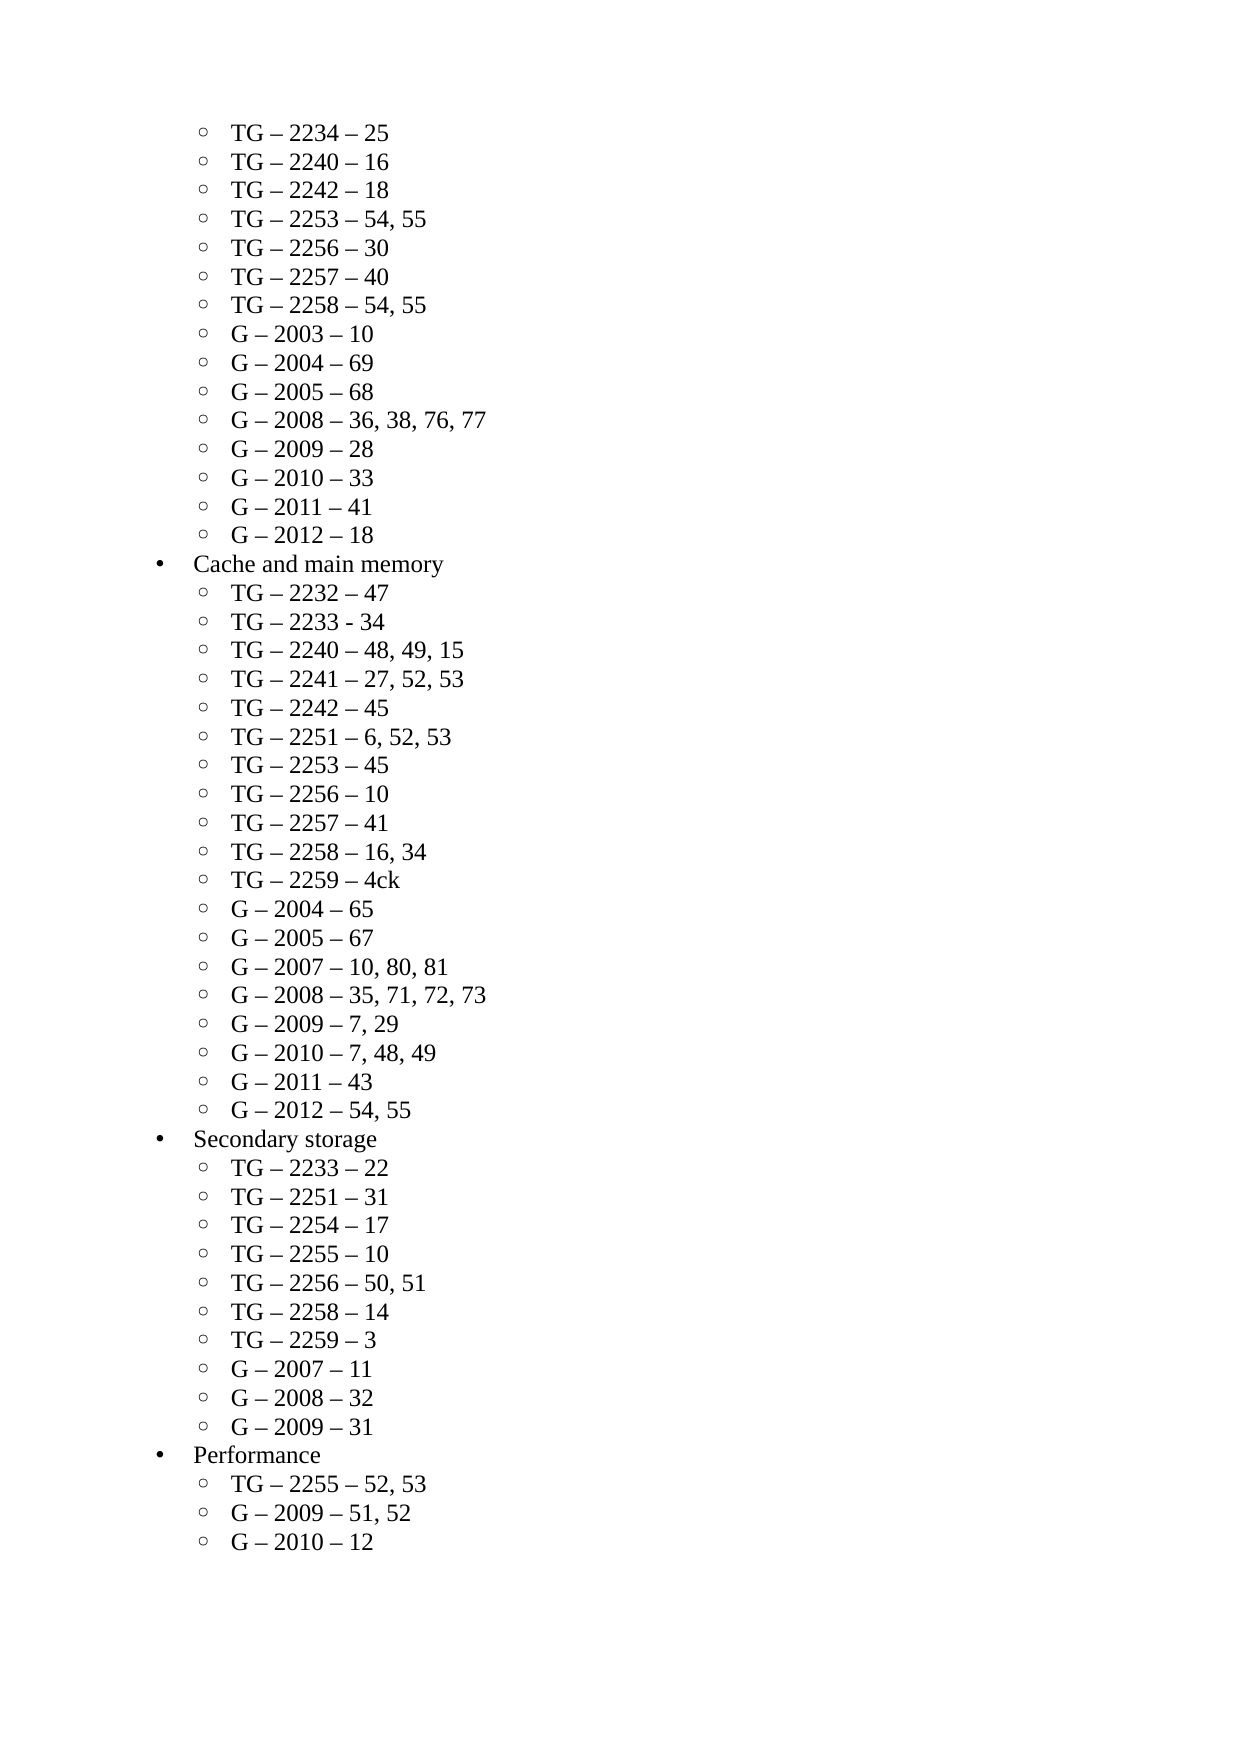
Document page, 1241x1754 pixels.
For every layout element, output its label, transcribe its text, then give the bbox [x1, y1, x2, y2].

list G – 2005 – 68 [193, 377, 1122, 406]
list TG – 2256 – 30 [193, 233, 1122, 262]
list G – 2011 – 43 [193, 1067, 1122, 1096]
list G – 2003 – 10 [193, 319, 1122, 348]
list TG – 2242 – 18 [193, 176, 1122, 204]
list TG – 2241 – 27, 52, 53 [193, 664, 1122, 693]
list G – 2009 – 28 [193, 434, 1122, 463]
list TG – 2232 – 47 [193, 578, 1122, 607]
list TG – 2256 – 10 [193, 779, 1122, 808]
list Cache and main memory [156, 549, 1122, 578]
list G – 2009 – 51, 52 [193, 1498, 1122, 1527]
list TG – 2253 – 54, 55 [193, 204, 1122, 233]
list TG – 2255 – 10 [193, 1239, 1122, 1268]
list G – 2005 – 67 [193, 923, 1122, 952]
list G – 2010 – 12 [193, 1527, 1122, 1556]
list G – 2007 – 10, 80, 81 [193, 952, 1122, 981]
list TG – 2240 – 48, 49, 15 [193, 636, 1122, 664]
list TG – 2234 – 25 [193, 118, 1122, 147]
list G – 2009 – 31 [193, 1412, 1122, 1441]
list TG – 2258 – 14 [193, 1297, 1122, 1326]
list TG – 2258 – 16, 34 [193, 837, 1122, 866]
list TG – 2233 – 22 [193, 1153, 1122, 1182]
list Performance [156, 1441, 1122, 1469]
list TG – 2251 – 6, 52, 53 [193, 722, 1122, 751]
list TG – 2233 - 34 [193, 607, 1122, 636]
list G – 2010 – 7, 48, 49 [193, 1038, 1122, 1067]
list G – 2008 – 32 [193, 1383, 1122, 1412]
list G – 2004 – 69 [193, 348, 1122, 377]
list TG – 2259 – 3 [193, 1326, 1122, 1354]
list G – 2012 – 54, 55 [193, 1096, 1122, 1124]
list G – 2008 – 35, 71, 72, 73 [193, 981, 1122, 1009]
list G – 2009 – 7, 29 [193, 1009, 1122, 1038]
list G – 2008 – 36, 38, 76, 77 [193, 406, 1122, 434]
list TG – 2256 – 50, 51 [193, 1268, 1122, 1297]
list TG – 2254 – 17 [193, 1211, 1122, 1239]
list G – 2012 – 18 [193, 521, 1122, 549]
list TG – 2253 – 45 [193, 751, 1122, 779]
list TG – 2242 – 45 [193, 693, 1122, 722]
list TG – 2257 – 41 [193, 808, 1122, 837]
list G – 2011 – 41 [193, 492, 1122, 521]
list TG – 2259 – 4ck [193, 866, 1122, 894]
list Secondary storage [156, 1124, 1122, 1153]
list TG – 2258 – 54, 55 [193, 291, 1122, 319]
list TG – 2251 – 31 [193, 1182, 1122, 1211]
list TG – 2255 – 52, 53 [193, 1469, 1122, 1498]
list G – 2004 – 65 [193, 894, 1122, 923]
list G – 2007 – 11 [193, 1354, 1122, 1383]
list G – 2010 – 33 [193, 463, 1122, 492]
list TG – 2257 – 40 [193, 262, 1122, 291]
list TG – 2240 – 16 [193, 147, 1122, 176]
